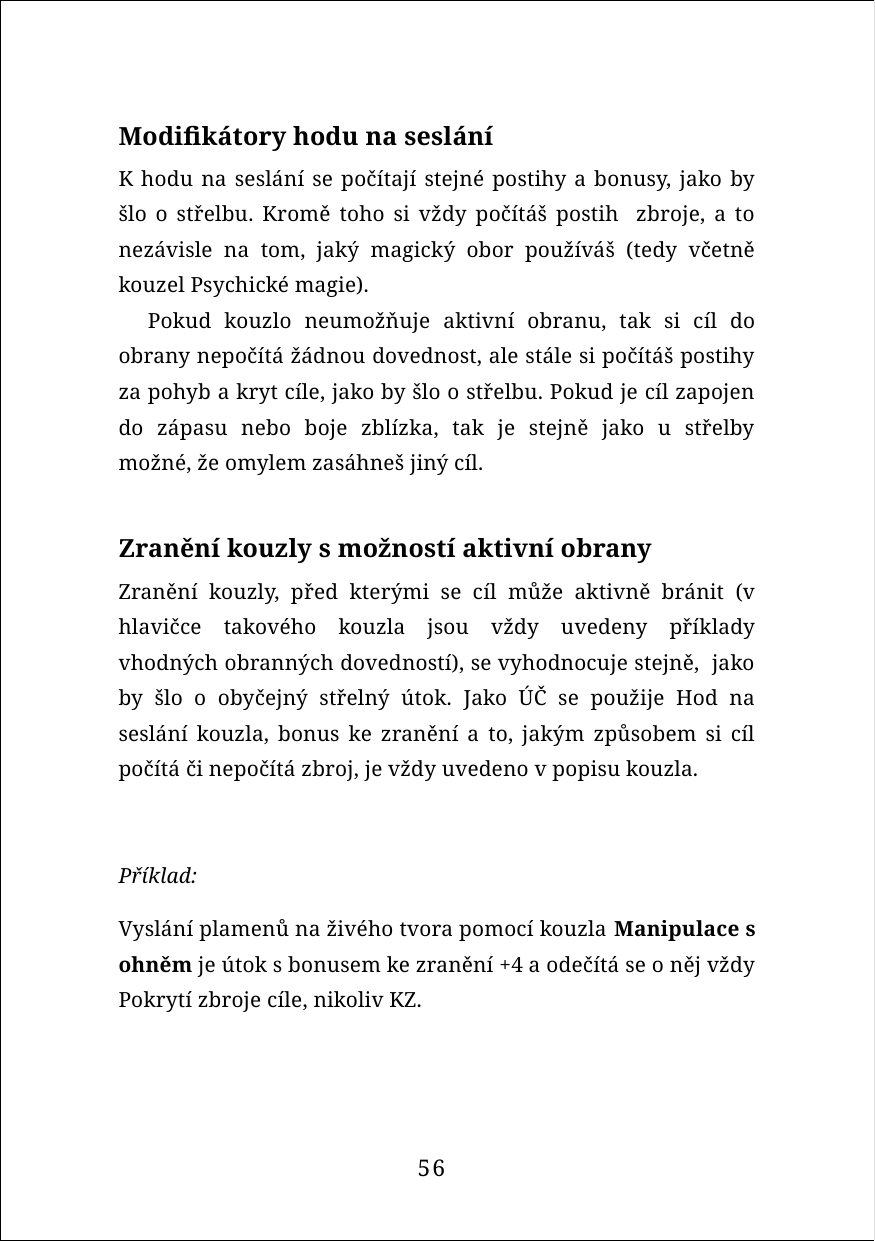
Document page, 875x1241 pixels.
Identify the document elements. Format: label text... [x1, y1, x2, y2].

subtitle Modifikátory hodu na seslání [118, 118, 756, 152]
text K hodu na seslání se počítají stejné postihy a bonusy, jako by šlo o střelbu. Kromě toho si vždy počítáš postih zbroje, a to nezávisle na tom, jaký magický obor používáš (tedy včetně kouzel Psychické magie). Pokud kouzlo neumožňuje aktivní obranu, tak si cíl do obrany nepočítá žádnou dovednost, ale stále si počítáš postihy za pohyb a kryt cíle, jako by šlo o střelbu. Pokud je cíl zapojen do zápasu nebo boje zblízka, tak je stejně jako u střelby možné, že omylem zasáhneš jiný cíl. [118, 164, 756, 477]
text Vyslání plamenů na živého tvora pomocí kouzla Manipulace s ohněm je útok s bonusem ke zranění +4 a odečítá se o něj vždy Pokrytí zbroje cíle, nikoliv KZ. [118, 914, 756, 1014]
text Příklad: [118, 861, 756, 889]
text Zranění kouzly, před kterými se cíl může aktivně bránit (v hlavičce takového kouzla jsou vždy uvedeny příklady vhodných obranných dovedností), se vyhodnocuje stejně, jako by šlo o obyčejný střelný útok. Jako ÚČ se použije Hod na seslání kouzla, bonus ke zranění a to, jakým způsobem si cíl počítá či nepočítá zbroj, je vždy uvedeno v popisu kouzla. [118, 577, 756, 783]
subtitle Zranění kouzly s možností aktivní obrany [118, 531, 756, 565]
